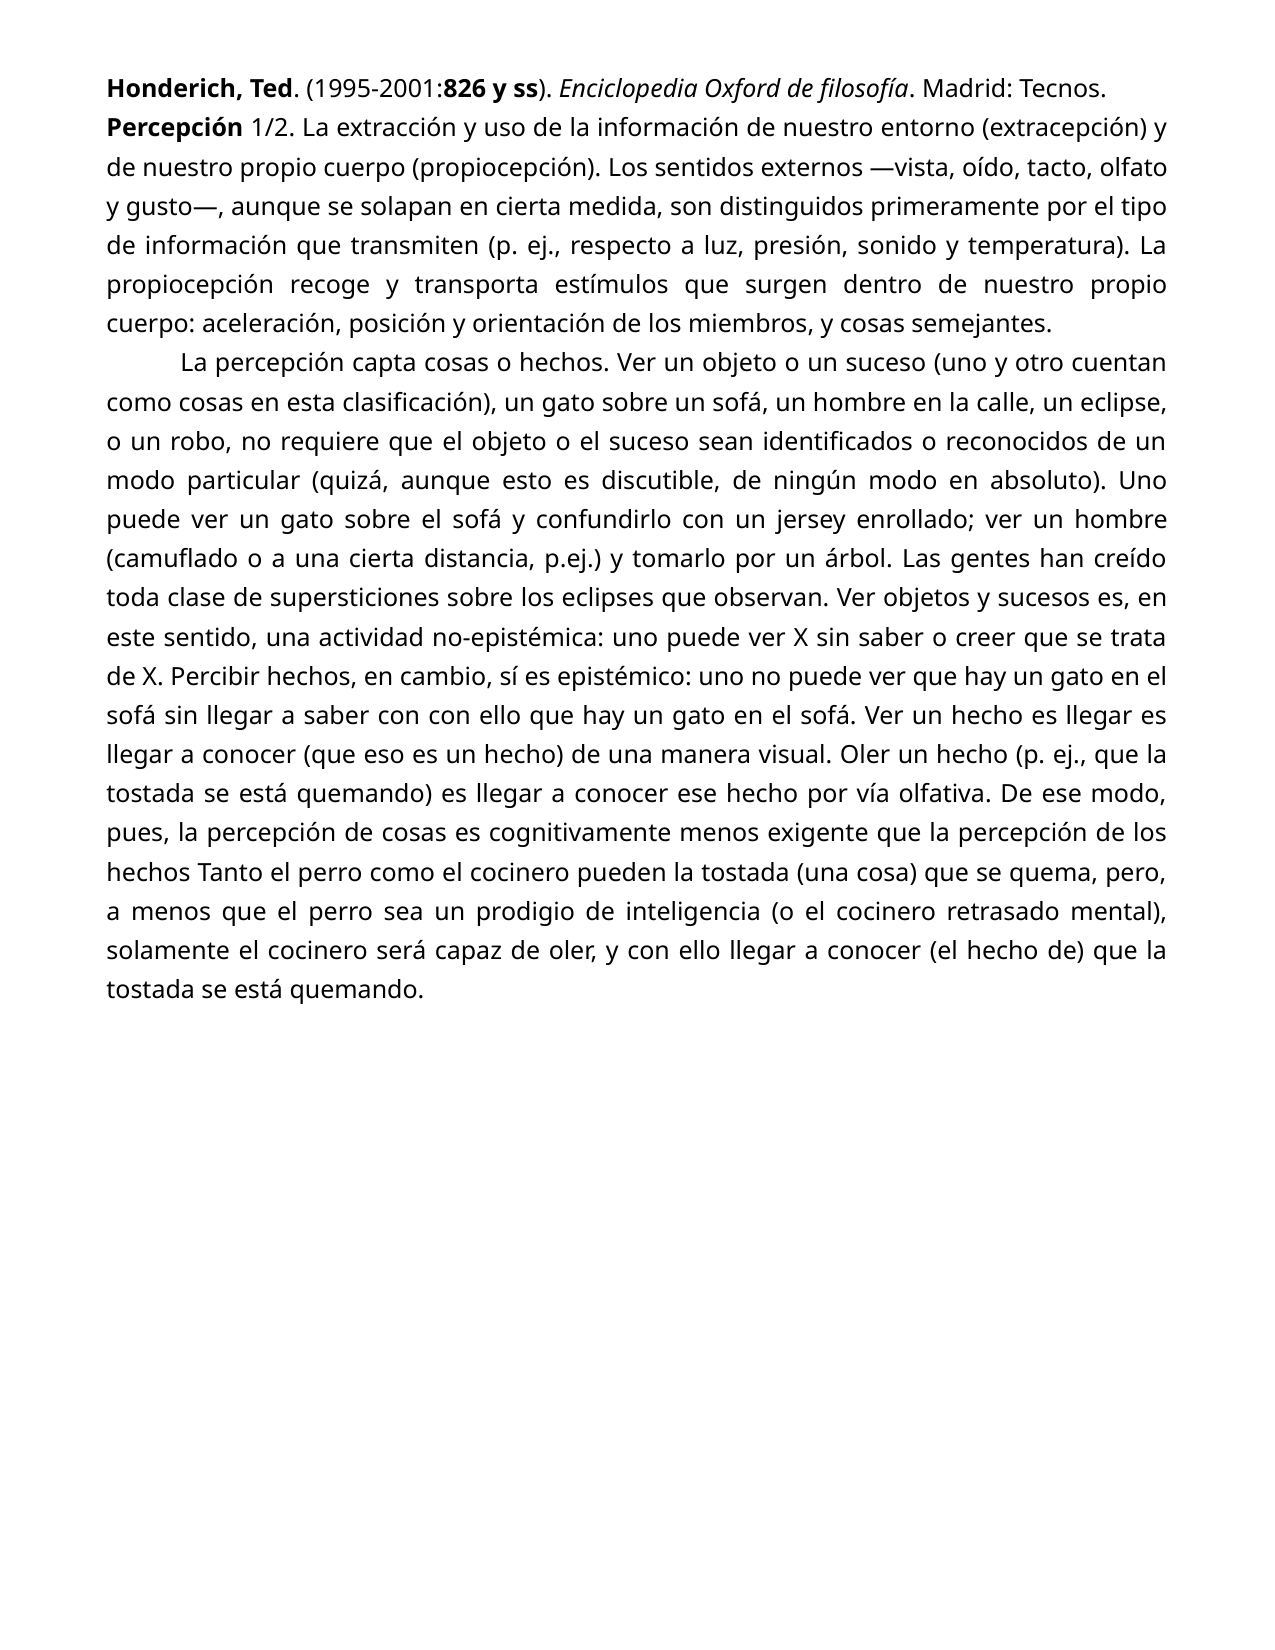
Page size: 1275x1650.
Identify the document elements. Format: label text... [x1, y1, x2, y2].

text Honderich, Ted. (1995-2001:826 y ss). Enciclopedia Oxford de filosofía. Madrid: Tecnos. [106, 71, 1169, 105]
text La percepción capta cosas o hechos. Ver un objeto o un suceso (uno y otro cuentan como cosas en esta clasificación), un gato sobre un sofá, un hombre en la calle, un eclipse, o un robo, no requiere que el objeto o el suceso sean identificados o reconocidos de un modo particular (quizá, aunque esto es discutible, de ningún modo en absoluto). Uno puede ver un gato sobre el sofá y confundirlo con un jersey enrollado; ver un hombre (camuflado o a una cierta distancia, p.ej.) y tomarlo por un árbol. Las gentes han creído toda clase de supersticiones sobre los eclipses que observan. Ver objetos y sucesos es, en este sentido, una actividad no-epistémica: uno puede ver X sin saber o creer que se trata de X. Percibir hechos, en cambio, sí es epistémico: uno no puede ver que hay un gato en el sofá sin llegar a saber con con ello que hay un gato en el sofá. Ver un hecho es llegar es llegar a conocer (que eso es un hecho) de una manera visual. Oler un hecho (p. ej., que la tostada se está quemando) es llegar a conocer ese hecho por vía olfativa. De ese modo, pues, la percepción de cosas es cognitivamente menos exigente que la percepción de los hechos Tanto el perro como el cocinero pueden la tostada (una cosa) que se quema, pero, a menos que el perro sea un prodigio de inteligencia (o el cocinero retrasado mental), solamente el cocinero será capaz de oler, y con ello llegar a conocer (el hecho de) que la tostada se está quemando. [106, 345, 1169, 1006]
text Percepción 1/2. La extracción y uso de la información de nuestro entorno (extracepción) y de nuestro propio cuerpo (propiocepción). Los sentidos externos —vista, oído, tacto, olfato y gusto—, aunque se solapan en cierta medida, son distinguidos primeramente por el tipo de información que transmiten (p. ej., respecto a luz, presión, sonido y temperatura). La propiocepción recoge y transporta estímulos que surgen dentro de nuestro propio cuerpo: aceleración, posición y orientación de los miembros, y cosas semejantes. [106, 110, 1169, 340]
